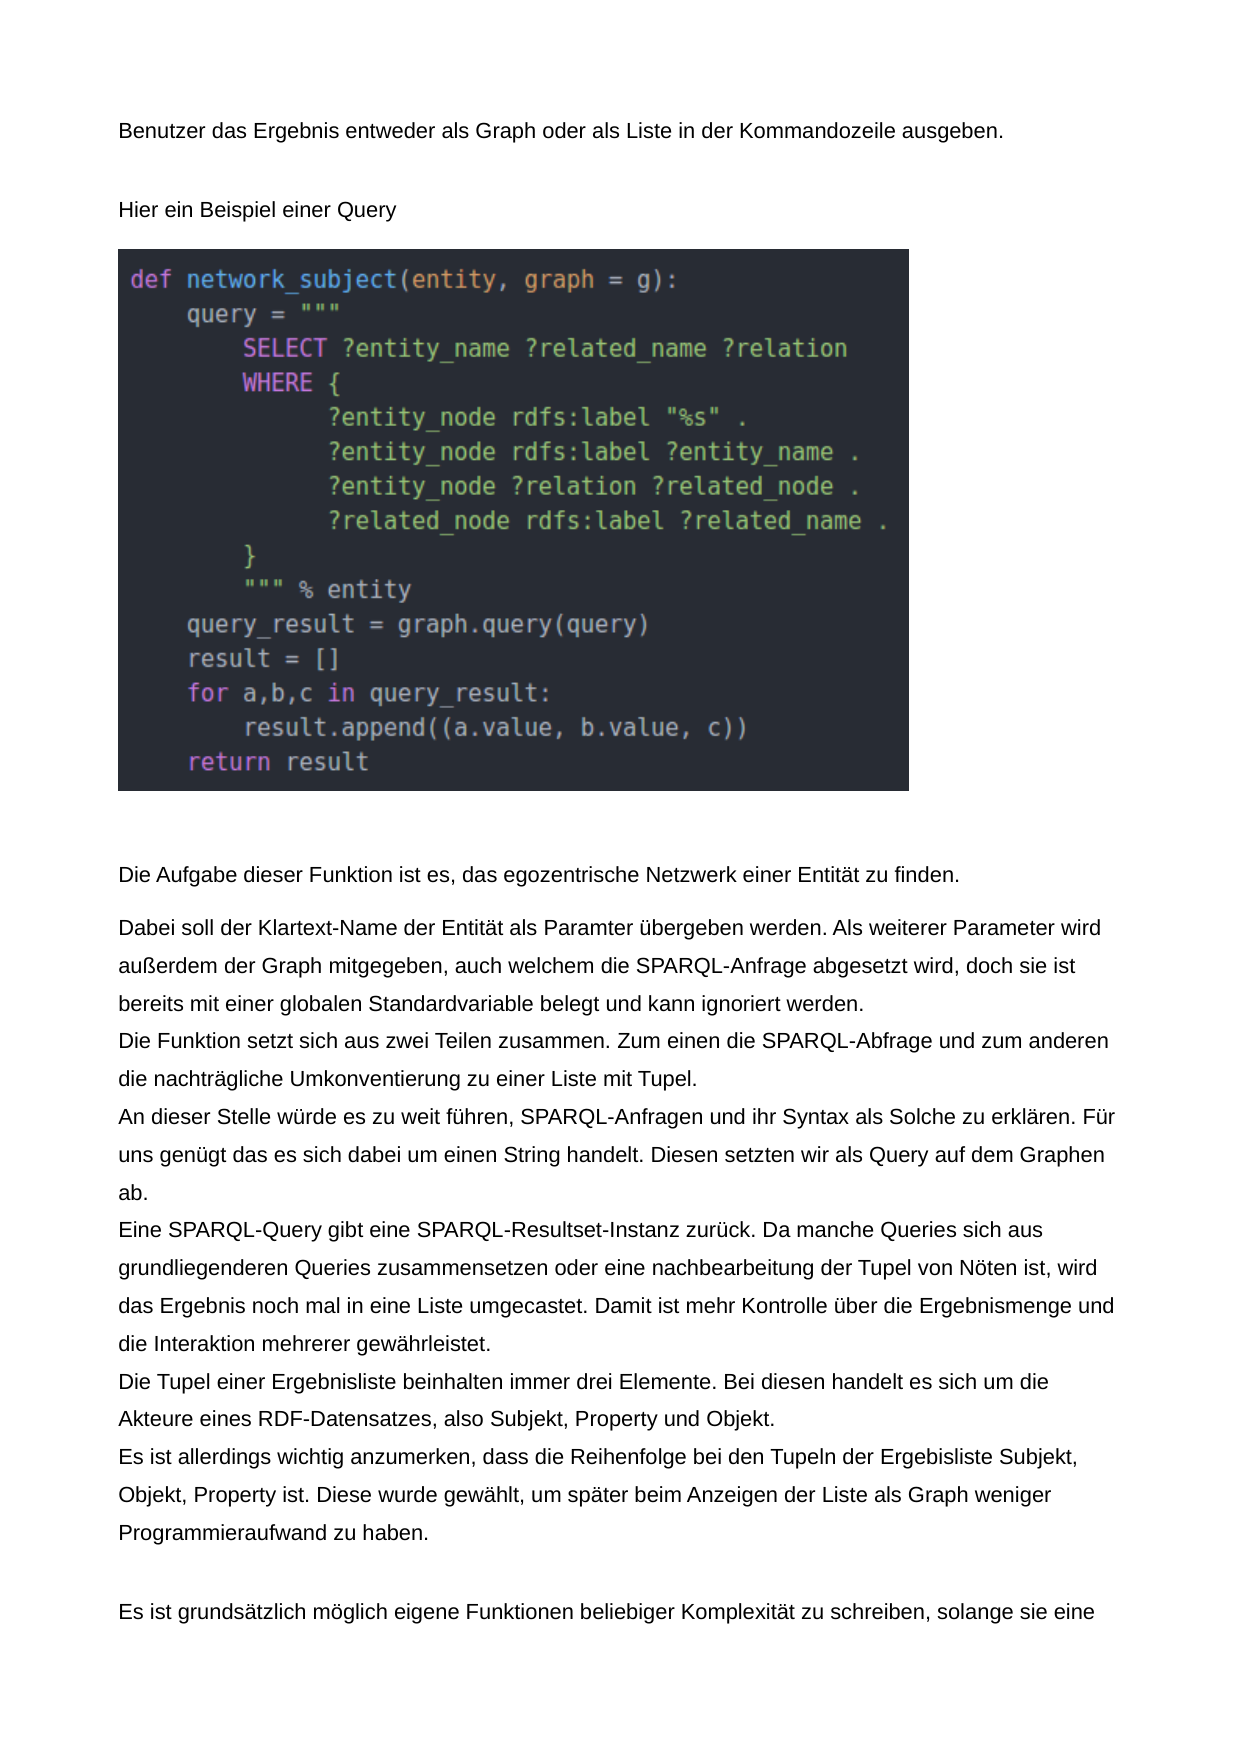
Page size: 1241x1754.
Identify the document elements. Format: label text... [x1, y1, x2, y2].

text Eine SPARQL-Query gibt eine SPARQL-Resultset-Instanz zurück. Da manche Queries sich aus grundliegenderen Queries zusammensetzen oder eine nachbearbeitung der Tupel von Nöten ist, wird das Ergebnis noch mal in eine Liste umgecastet. Damit ist mehr Kontrolle über die Ergebnismenge und die Interaktion mehrerer gewährleistet. [118, 1217, 1122, 1356]
text Hier ein Beispiel einer Query [118, 156, 1122, 222]
text Die Tupel einer Ergebnisliste beinhalten immer drei Elemente. Bei diesen handelt es sich um die Akteure eines RDF-Datensatzes, also Subjekt, Property und Objekt. [118, 1368, 1122, 1432]
picture [118, 249, 909, 791]
text Es ist allerdings wichtig anzumerken, dass die Reihenfolge bei den Tupeln der Ergebisliste Subjekt, Objekt, Property ist. Diese wurde gewählt, um später beim Anzeigen der Liste als Graph weniger Programmieraufwand zu haben. [118, 1444, 1122, 1545]
text Die Aufgabe dieser Funktion ist es, das egozentrische Netzwerk einer Entität zu finden. [118, 862, 1122, 888]
text Es ist grundsätzlich möglich eigene Funktionen beliebiger Komplexität zu schreiben, solange sie eine [118, 1558, 1122, 1624]
text Die Funktion setzt sich aus zwei Teilen zusammen. Zum einen die SPARQL-Abfrage und zum anderen die nachträgliche Umkonventierung zu einer Liste mit Tupel. [118, 1028, 1122, 1091]
text An dieser Stelle würde es zu weit führen, SPARQL-Anfragen und ihr Syntax als Solche zu erklären. Für uns genügt das es sich dabei um einen String handelt. Diesen setzten wir als Query auf dem Graphen ab. [118, 1104, 1122, 1205]
text Dabei soll der Klartext-Name der Entität als Paramter übergeben werden. Als weiterer Parameter wird außerdem der Graph mitgegeben, auch welchem die SPARQL-Anfrage abgesetzt wird, doch sie ist bereits mit einer globalen Standardvariable belegt und kann ignoriert werden. [118, 915, 1122, 1016]
text Benutzer das Ergebnis entweder als Graph oder als Liste in der Kommandozeile ausgeben. [118, 118, 1122, 143]
